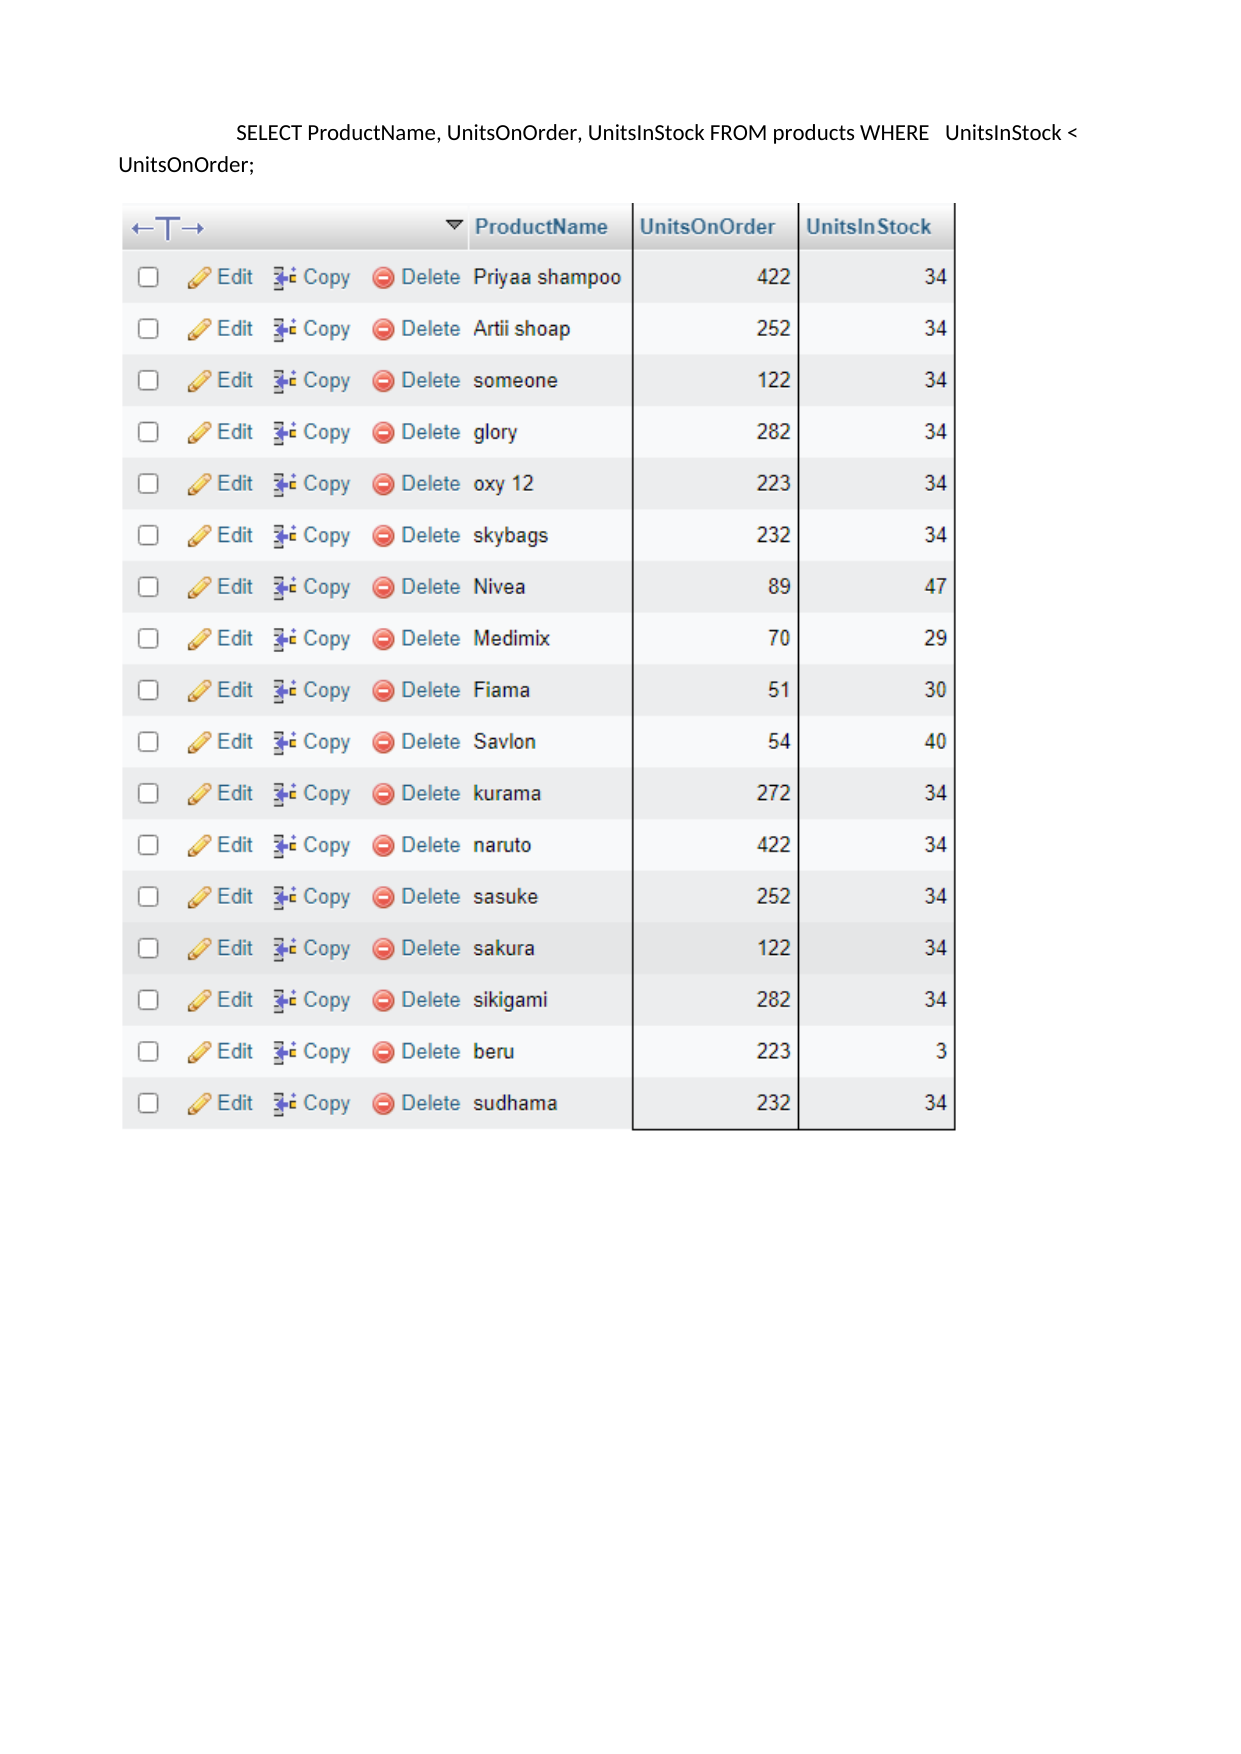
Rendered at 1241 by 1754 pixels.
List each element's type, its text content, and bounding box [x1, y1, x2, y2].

text SELECT ProductName, UnitsOnOrder, UnitsInStock FROM products WHERE UnitsInStock < UnitsOnOrder; [118, 118, 1122, 178]
